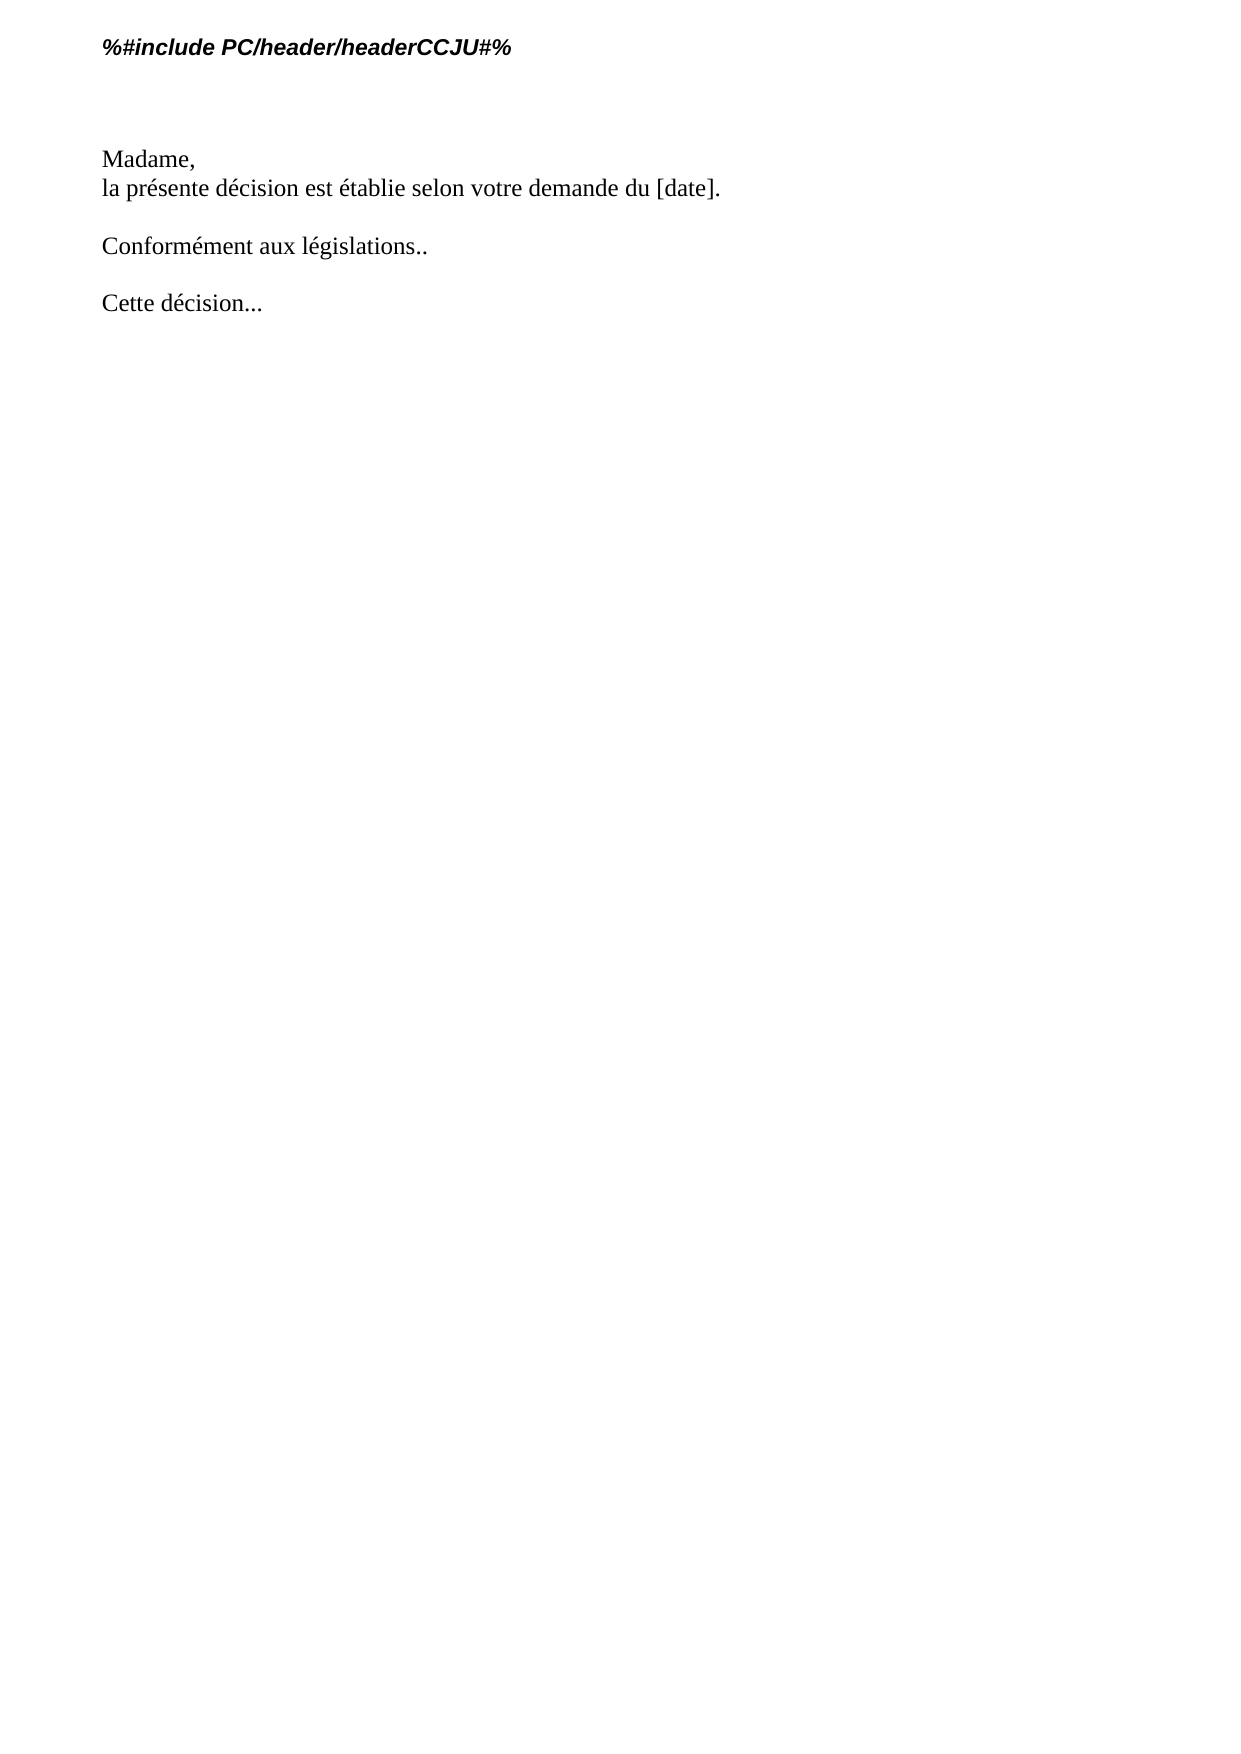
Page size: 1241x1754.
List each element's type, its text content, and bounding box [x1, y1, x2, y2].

text Madame, la présente décision est établie selon votre demande du [date]. [102, 144, 1122, 202]
text Cette décision... [102, 288, 1122, 317]
text Conformément aux législations.. [102, 231, 1122, 259]
text %#include PC/header/headerCCJU#% [102, 34, 1122, 61]
